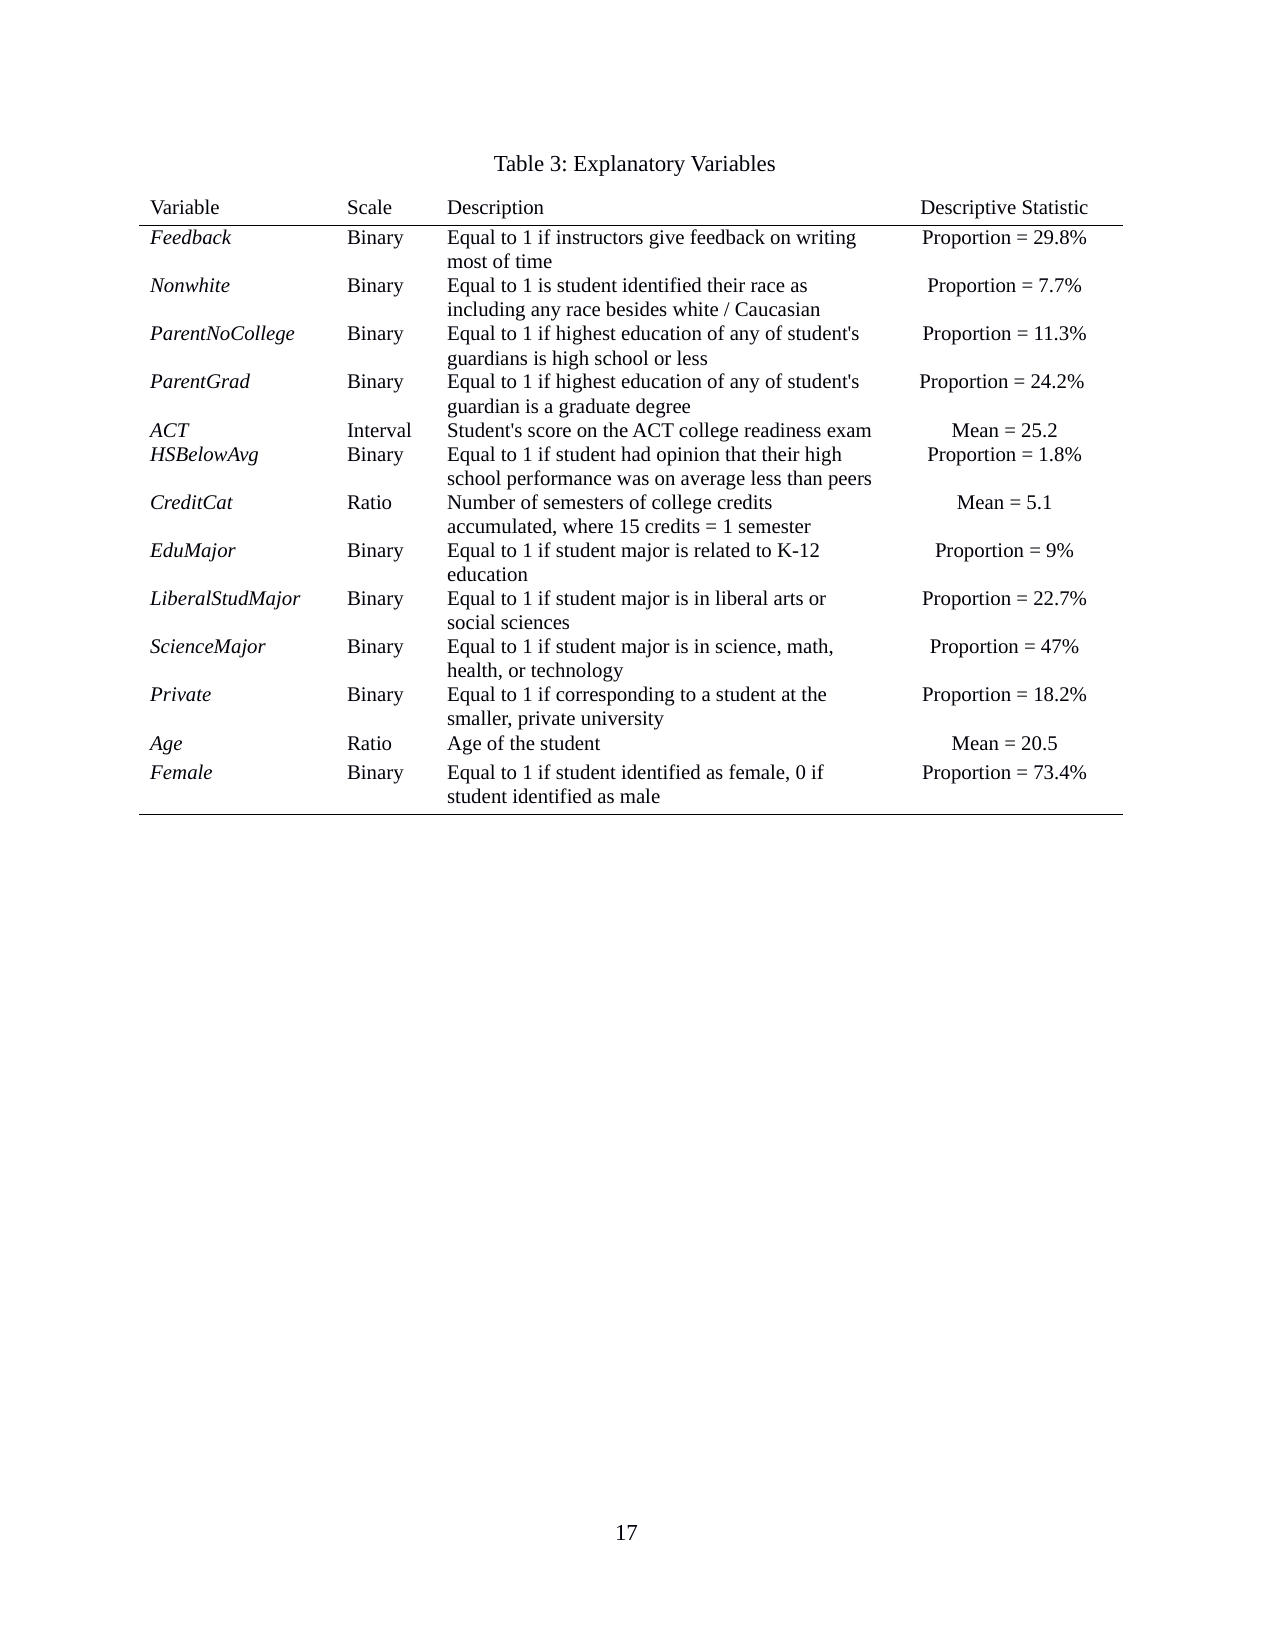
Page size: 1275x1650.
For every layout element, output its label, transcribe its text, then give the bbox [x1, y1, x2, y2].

table_cell Equal to 1 if student had opinion that their high school performance was on average less than peers [436, 442, 886, 490]
table_cell ACT [139, 418, 336, 442]
table_cell Proportion = 18.2% [886, 682, 1123, 730]
table_cell Proportion = 29.8% [886, 226, 1123, 273]
table_header Scale [336, 190, 436, 225]
table_cell Equal to 1 if instructors give feedback on writing most of time [436, 226, 886, 273]
table_cell Binary [336, 442, 436, 490]
table_cell Equal to 1 if student major is in liberal arts or social sciences [436, 586, 886, 634]
table_cell Proportion = 7.7% [886, 273, 1123, 321]
table_cell Private [139, 682, 336, 730]
table_cell Equal to 1 if student major is related to K-12 education [436, 538, 886, 586]
table_cell Ratio [336, 730, 436, 754]
table_cell Proportion = 22.7% [886, 586, 1123, 634]
table_cell Proportion = 24.2% [886, 370, 1123, 418]
table_cell Binary [336, 370, 436, 418]
table_cell Equal to 1 if corresponding to a student at the smaller, private university [436, 682, 886, 730]
table_cell Proportion = 73.4% [886, 755, 1123, 814]
table_cell Student's score on the ACT college readiness exam [436, 418, 886, 442]
table_cell Equal to 1 if highest education of any of student's guardian is a graduate degree [436, 370, 886, 418]
table_cell Binary [336, 682, 436, 730]
table_cell Mean = 20.5 [886, 730, 1123, 754]
table_cell ParentGrad [139, 370, 336, 418]
table_header Description [436, 190, 886, 225]
table_cell Binary [336, 586, 436, 634]
table_cell Mean = 5.1 [886, 490, 1123, 538]
table_cell Binary [336, 755, 436, 814]
table_cell Proportion = 9% [886, 538, 1123, 586]
table_cell Interval [336, 418, 436, 442]
table_cell Binary [336, 226, 436, 273]
table_header Descriptive Statistic [886, 190, 1123, 225]
table_cell Proportion = 47% [886, 634, 1123, 682]
table_cell Age [139, 730, 336, 754]
table_cell Mean = 25.2 [886, 418, 1123, 442]
table_cell Binary [336, 634, 436, 682]
table_cell Equal to 1 if student identified as female, 0 if student identified as male [436, 755, 886, 814]
text Table 3: Explanatory Variables [150, 150, 1125, 176]
table_cell ScienceMajor [139, 634, 336, 682]
table_cell Binary [336, 321, 436, 369]
table_cell EduMajor [139, 538, 336, 586]
table_cell CreditCat [139, 490, 336, 538]
table_cell Binary [336, 538, 436, 586]
table_cell LiberalStudMajor [139, 586, 336, 634]
table_cell Nonwhite [139, 273, 336, 321]
table_cell Ratio [336, 490, 436, 538]
table_header Variable [139, 190, 336, 225]
table_cell Age of the student [436, 730, 886, 754]
table_cell ParentNoCollege [139, 321, 336, 369]
table_cell Equal to 1 if highest education of any of student's guardians is high school or less [436, 321, 886, 369]
table_cell Binary [336, 273, 436, 321]
table_cell Equal to 1 is student identified their race as including any race besides white / Caucasian [436, 273, 886, 321]
table_cell Proportion = 11.3% [886, 321, 1123, 369]
table_cell HSBelowAvg [139, 442, 336, 490]
table_cell Number of semesters of college credits accumulated, where 15 credits = 1 semester [436, 490, 886, 538]
table_cell Equal to 1 if student major is in science, math, health, or technology [436, 634, 886, 682]
table_cell Feedback [139, 226, 336, 273]
table_cell Female [139, 755, 336, 814]
table_cell Proportion = 1.8% [886, 442, 1123, 490]
